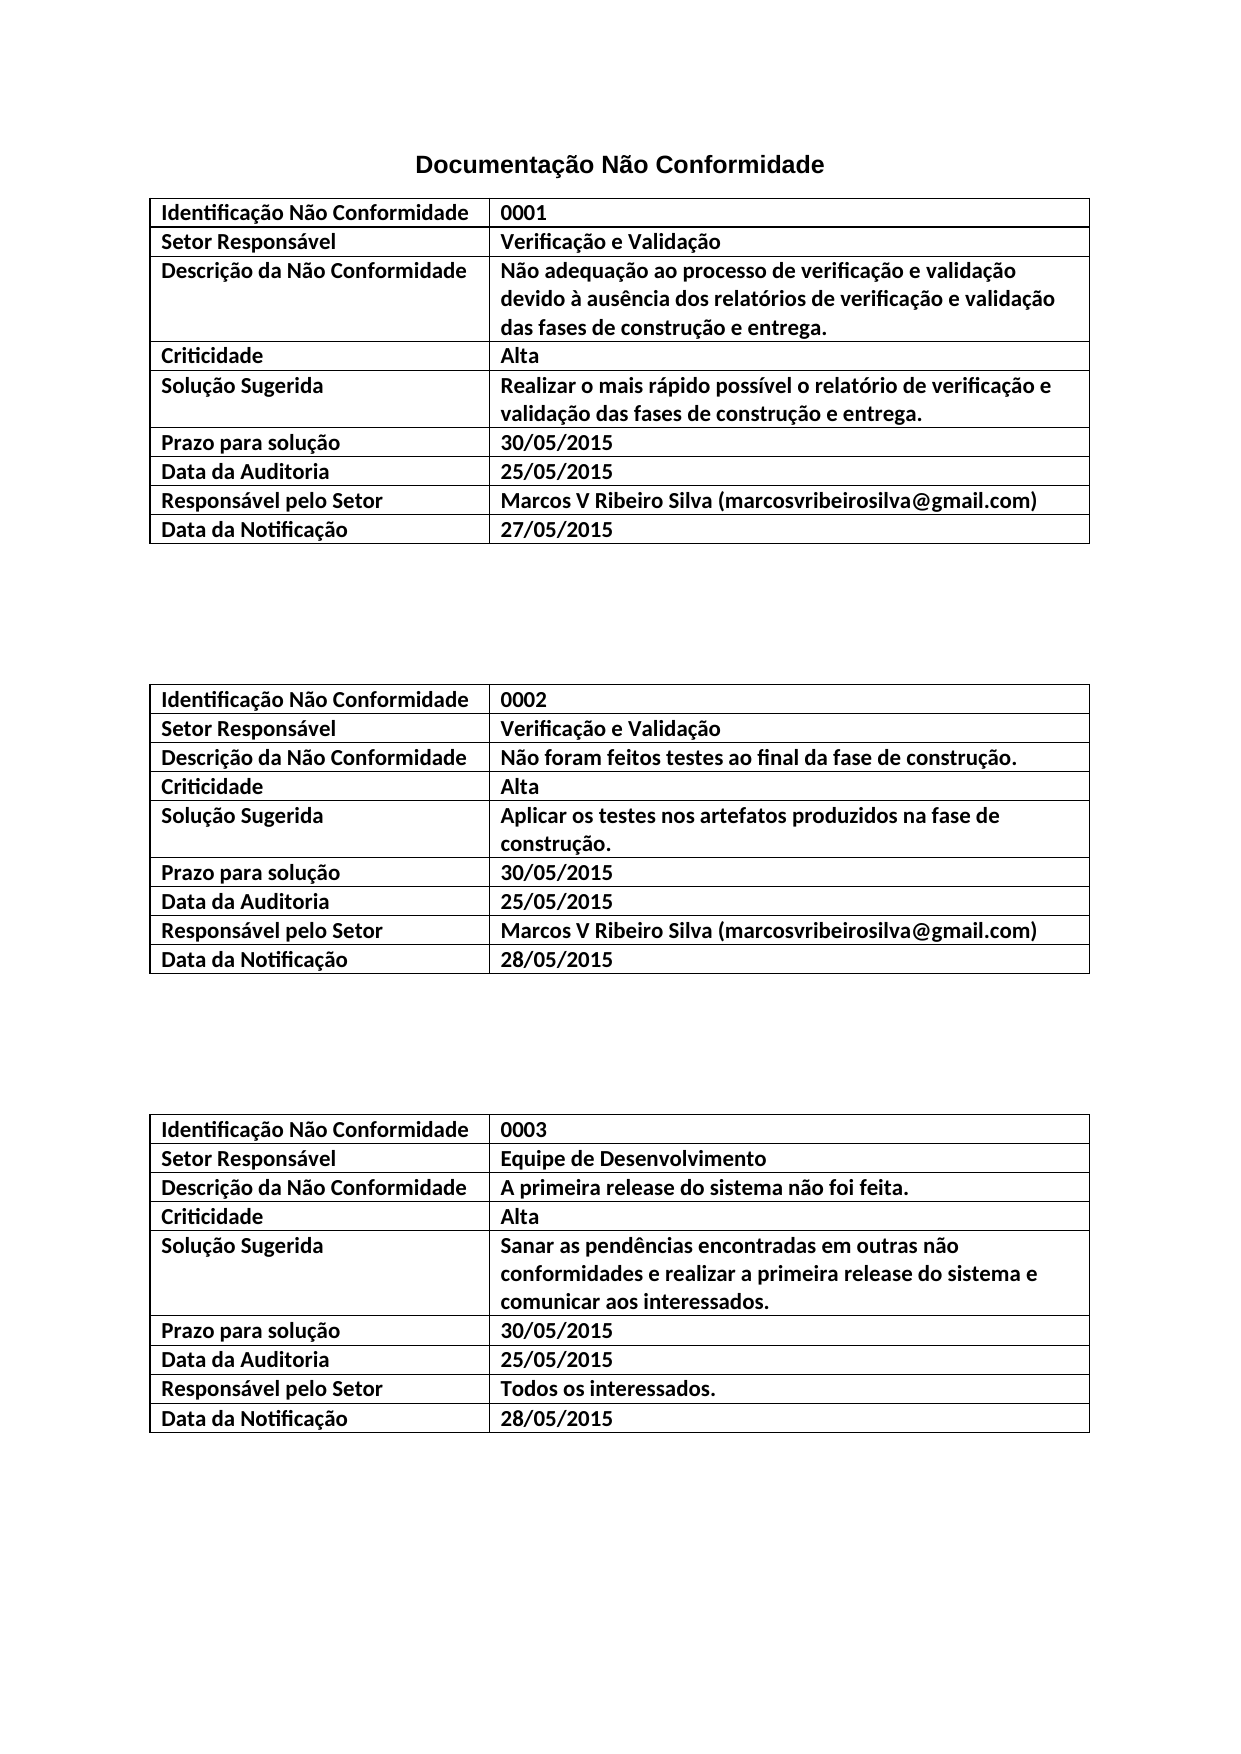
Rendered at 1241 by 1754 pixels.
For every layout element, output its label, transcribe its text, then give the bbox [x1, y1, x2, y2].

table_cell Prazo para solução [151, 1316, 489, 1344]
table_header Identificação Não Conformidade [151, 685, 489, 713]
table_header 0001 [490, 199, 1089, 226]
table_cell Data da Auditoria [151, 887, 489, 915]
table_cell Responsável pelo Setor [151, 486, 489, 514]
table_cell Prazo para solução [151, 858, 489, 886]
table_cell 28/05/2015 [490, 945, 1089, 973]
table_cell Descrição da Não Conformidade [151, 743, 489, 771]
table_cell Alta [490, 1202, 1089, 1230]
table_cell Data da Auditoria [151, 1346, 489, 1373]
table_header Identificação Não Conformidade [151, 1115, 489, 1143]
table_cell Responsável pelo Setor [151, 916, 489, 944]
table_cell 28/05/2015 [490, 1404, 1089, 1432]
table_cell Data da Notificação [151, 945, 489, 973]
table_cell Descrição da Não Conformidade [151, 257, 489, 341]
table_cell Data da Notificação [151, 1404, 489, 1432]
table_cell Descrição da Não Conformidade [151, 1173, 489, 1201]
table_cell Marcos V Ribeiro Silva (marcosvribeirosilva@gmail.com) [490, 486, 1089, 514]
table_cell Não foram feitos testes ao final da fase de construção. [490, 743, 1089, 771]
table_cell Criticidade [151, 772, 489, 800]
table_cell Não adequação ao processo de verificação e validação devido à ausência dos relatórios de verificação e validação das fases de construção e entrega. [490, 257, 1089, 341]
table_cell Solução Sugerida [151, 1231, 489, 1315]
table_cell Responsável pelo Setor [151, 1375, 489, 1403]
table_cell Sanar as pendências encontradas em outras não conformidades e realizar a primeira release do sistema e comunicar aos interessados. [490, 1231, 1089, 1315]
table_cell 25/05/2015 [490, 457, 1089, 485]
table_cell 30/05/2015 [490, 858, 1089, 886]
table_cell Realizar o mais rápido possível o relatório de verificação e validação das fases de construção e entrega. [490, 371, 1089, 427]
table_cell Criticidade [151, 1202, 489, 1230]
table_cell 30/05/2015 [490, 428, 1089, 456]
table_cell Equipe de Desenvolvimento [490, 1144, 1089, 1172]
table_header 0002 [490, 685, 1089, 713]
table_cell A primeira release do sistema não foi feita. [490, 1173, 1089, 1201]
table_cell Setor Responsável [151, 714, 489, 742]
text Documentação Não Conformidade [150, 150, 1090, 179]
table_cell Aplicar os testes nos artefatos produzidos na fase de construção. [490, 801, 1089, 857]
table_cell Verificação e Validação [490, 228, 1089, 256]
table_cell Marcos V Ribeiro Silva (marcosvribeirosilva@gmail.com) [490, 916, 1089, 944]
table_cell 25/05/2015 [490, 887, 1089, 915]
table_cell Criticidade [151, 342, 489, 370]
table_cell Todos os interessados. [490, 1375, 1089, 1403]
table_header 0003 [490, 1115, 1089, 1143]
table_cell Setor Responsável [151, 1144, 489, 1172]
table_cell 27/05/2015 [490, 515, 1089, 543]
table_cell Verificação e Validação [490, 714, 1089, 742]
table_cell Alta [490, 772, 1089, 800]
table_cell Alta [490, 342, 1089, 370]
table_cell 30/05/2015 [490, 1316, 1089, 1344]
table_cell Solução Sugerida [151, 801, 489, 857]
table_cell Setor Responsável [151, 228, 489, 256]
table_cell Data da Auditoria [151, 457, 489, 485]
table_cell Data da Notificação [151, 515, 489, 543]
table_cell Prazo para solução [151, 428, 489, 456]
table_header Identificação Não Conformidade [151, 199, 489, 226]
table_cell 25/05/2015 [490, 1346, 1089, 1373]
table_cell Solução Sugerida [151, 371, 489, 427]
